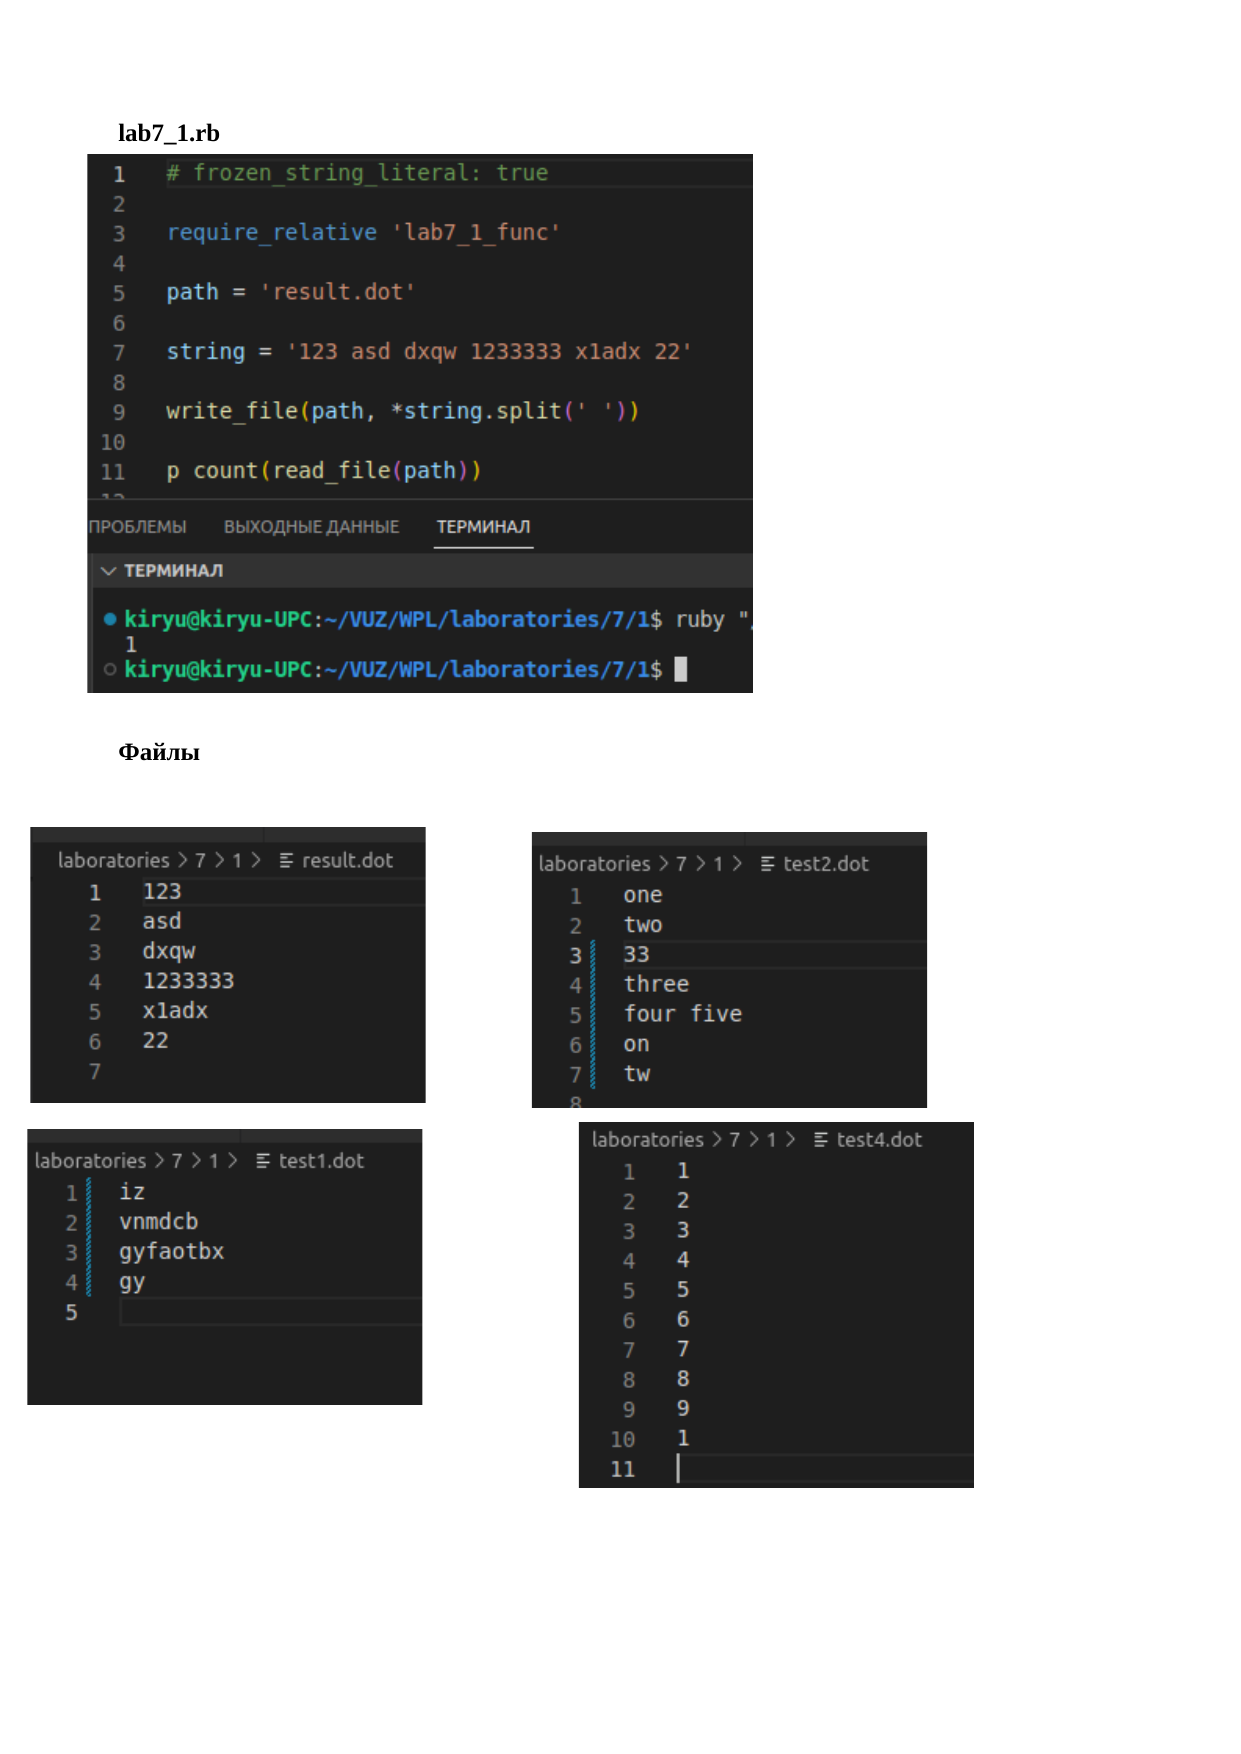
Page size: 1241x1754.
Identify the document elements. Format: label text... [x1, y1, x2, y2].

text Файлы [118, 737, 1122, 766]
picture [27, 1129, 423, 1405]
picture [87, 154, 753, 693]
picture [578, 1122, 974, 1488]
picture [531, 832, 928, 1108]
picture [30, 827, 426, 1103]
text lab7_1.rb [118, 118, 1122, 147]
